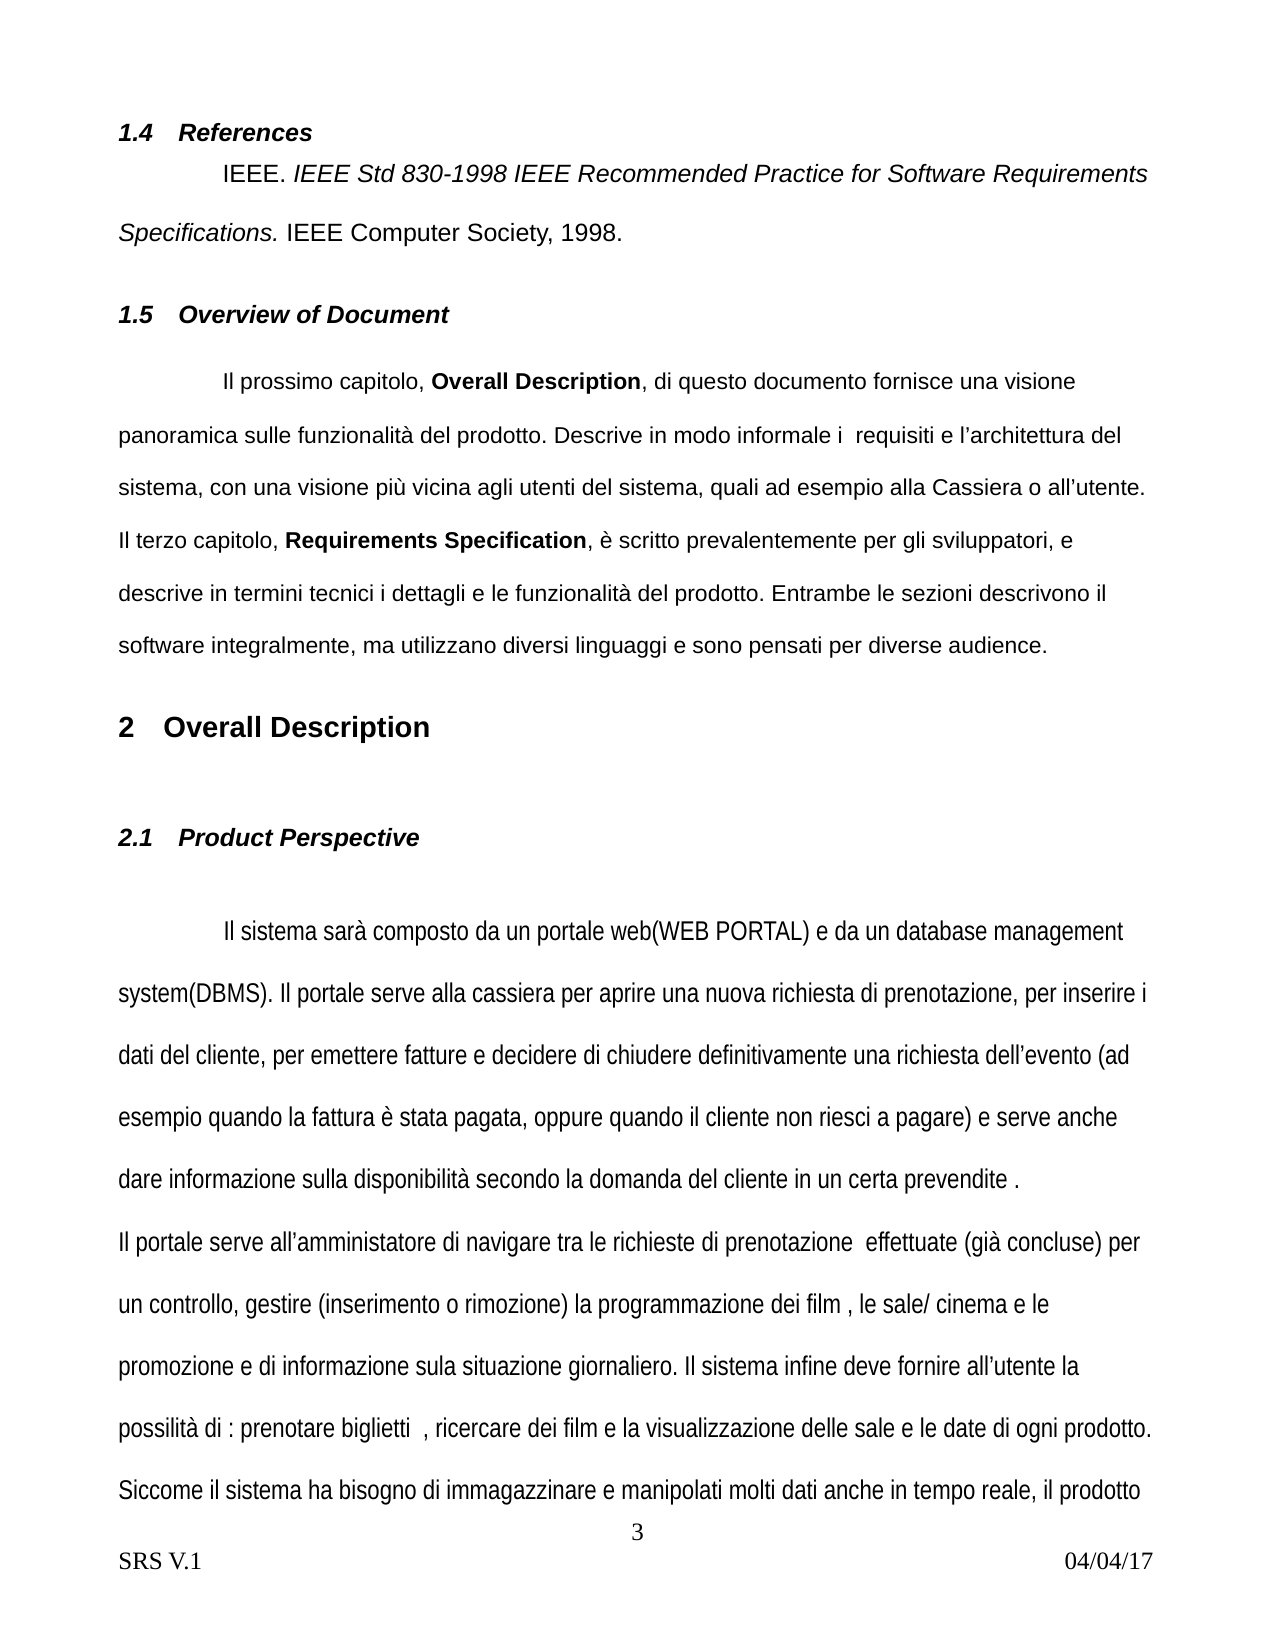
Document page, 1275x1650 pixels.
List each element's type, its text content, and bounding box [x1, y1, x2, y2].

text Il portale serve all’amministatore di navigare tra le richieste di prenotazione effettuate (già concluse) per un controllo, gestire (inserimento o rimozione) la programmazione dei film , le sale/ cinema e le promozione e di informazione sula situazione giornaliero. Il sistema infine deve fornire all’utente la possilità di : prenotare biglietti , ricercare dei film e la visualizzazione delle sale e le date di ogni prodotto. Siccome il sistema ha bisogno di immagazzinare e manipolati molti dati anche in tempo reale, il prodotto [118, 1226, 1157, 1505]
subtitle Product Perspective [118, 822, 1157, 851]
subtitle Overall Description [118, 710, 1157, 744]
text Il prossimo capitolo, Overall Description, di questo documento fornisce una visione panoramica sulle funzionalità del prodotto. Descrive in modo informale i requisiti e l’architettura del sistema, con una visione più vicina agli utenti del sistema, quali ad esempio alla Cassiera o all’utente. Il terzo capitolo, Requirements Specification, è scritto prevalentemente per gli sviluppatori, e descrive in termini tecnici i dettagli e le funzionalità del prodotto. Entrambe le sezioni descrivono il software integralmente, ma utilizzano diversi linguaggi e sono pensati per diverse audience. [118, 364, 1157, 659]
text IEEE. IEEE Std 830-1998 IEEE Recommended Practice for Software Requirements Specifications. IEEE Computer Society, 1998. [118, 153, 1157, 247]
subtitle Overview of Document [118, 300, 1157, 329]
subtitle References [118, 118, 1157, 147]
text Il sistema sarà composto da un portale web(WEB PORTAL) e da un database management system(DBMS). Il portale serve alla cassiera per aprire una nuova richiesta di prenotazione, per inserire i dati del cliente, per emettere fatture e decidere di chiudere definitivamente una richiesta dell’evento (ad esempio quando la fattura è stata pagata, oppure quando il cliente non riesci a pagare) e serve anche dare informazione sulla disponibilità secondo la domanda del cliente in un certa prevendite . [118, 915, 1157, 1194]
